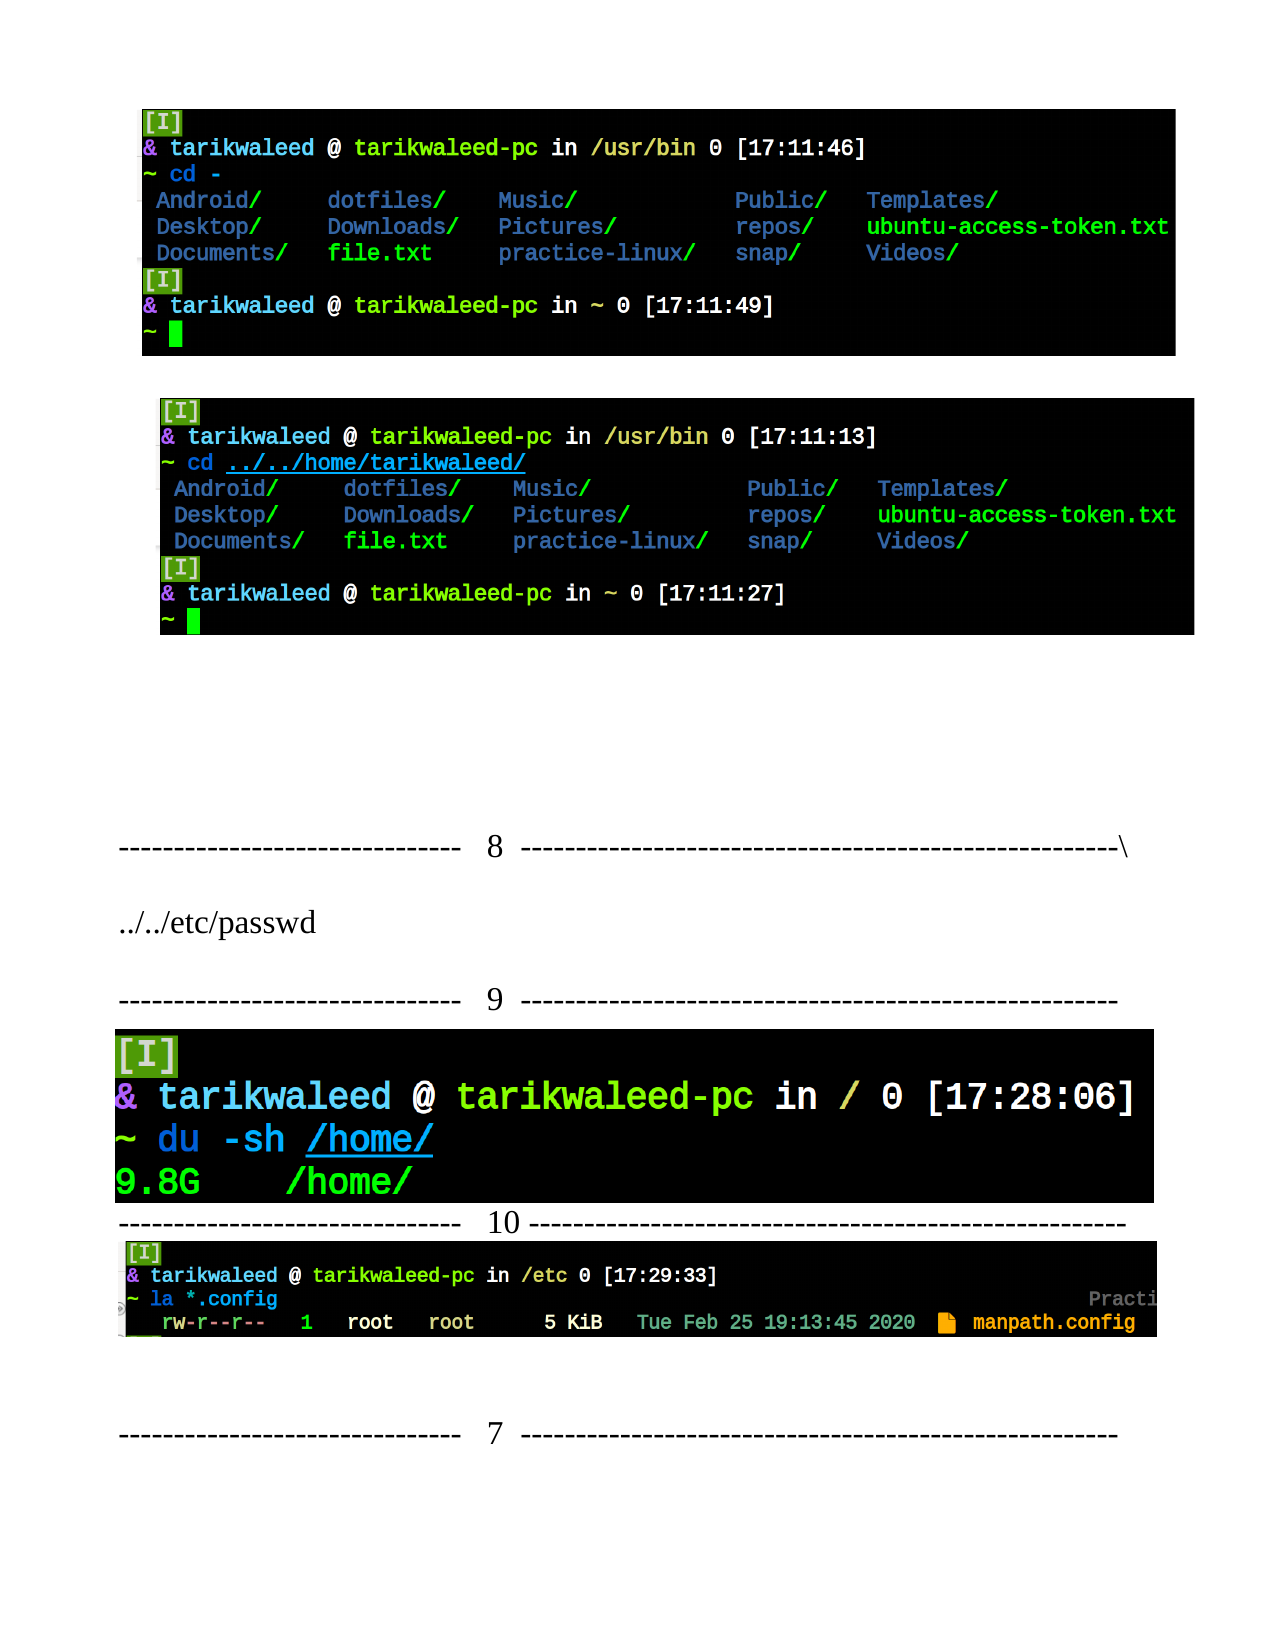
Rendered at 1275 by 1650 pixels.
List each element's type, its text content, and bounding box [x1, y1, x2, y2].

text ------------------------------- 10 ------------------------------------------------------ [118, 1018, 1157, 1241]
text ------------------------------- 7 ------------------------------------------------------ [118, 1413, 1157, 1451]
text ------------------------------- 9 ------------------------------------------------------ [118, 979, 1157, 1018]
picture [155, 398, 1195, 635]
text ------------------------------- 8 ------------------------------------------------------\ [118, 826, 1157, 864]
picture [118, 1241, 1157, 1337]
text ../../etc/passwd [118, 903, 1157, 941]
picture [136, 109, 1176, 356]
picture [115, 1029, 1154, 1203]
